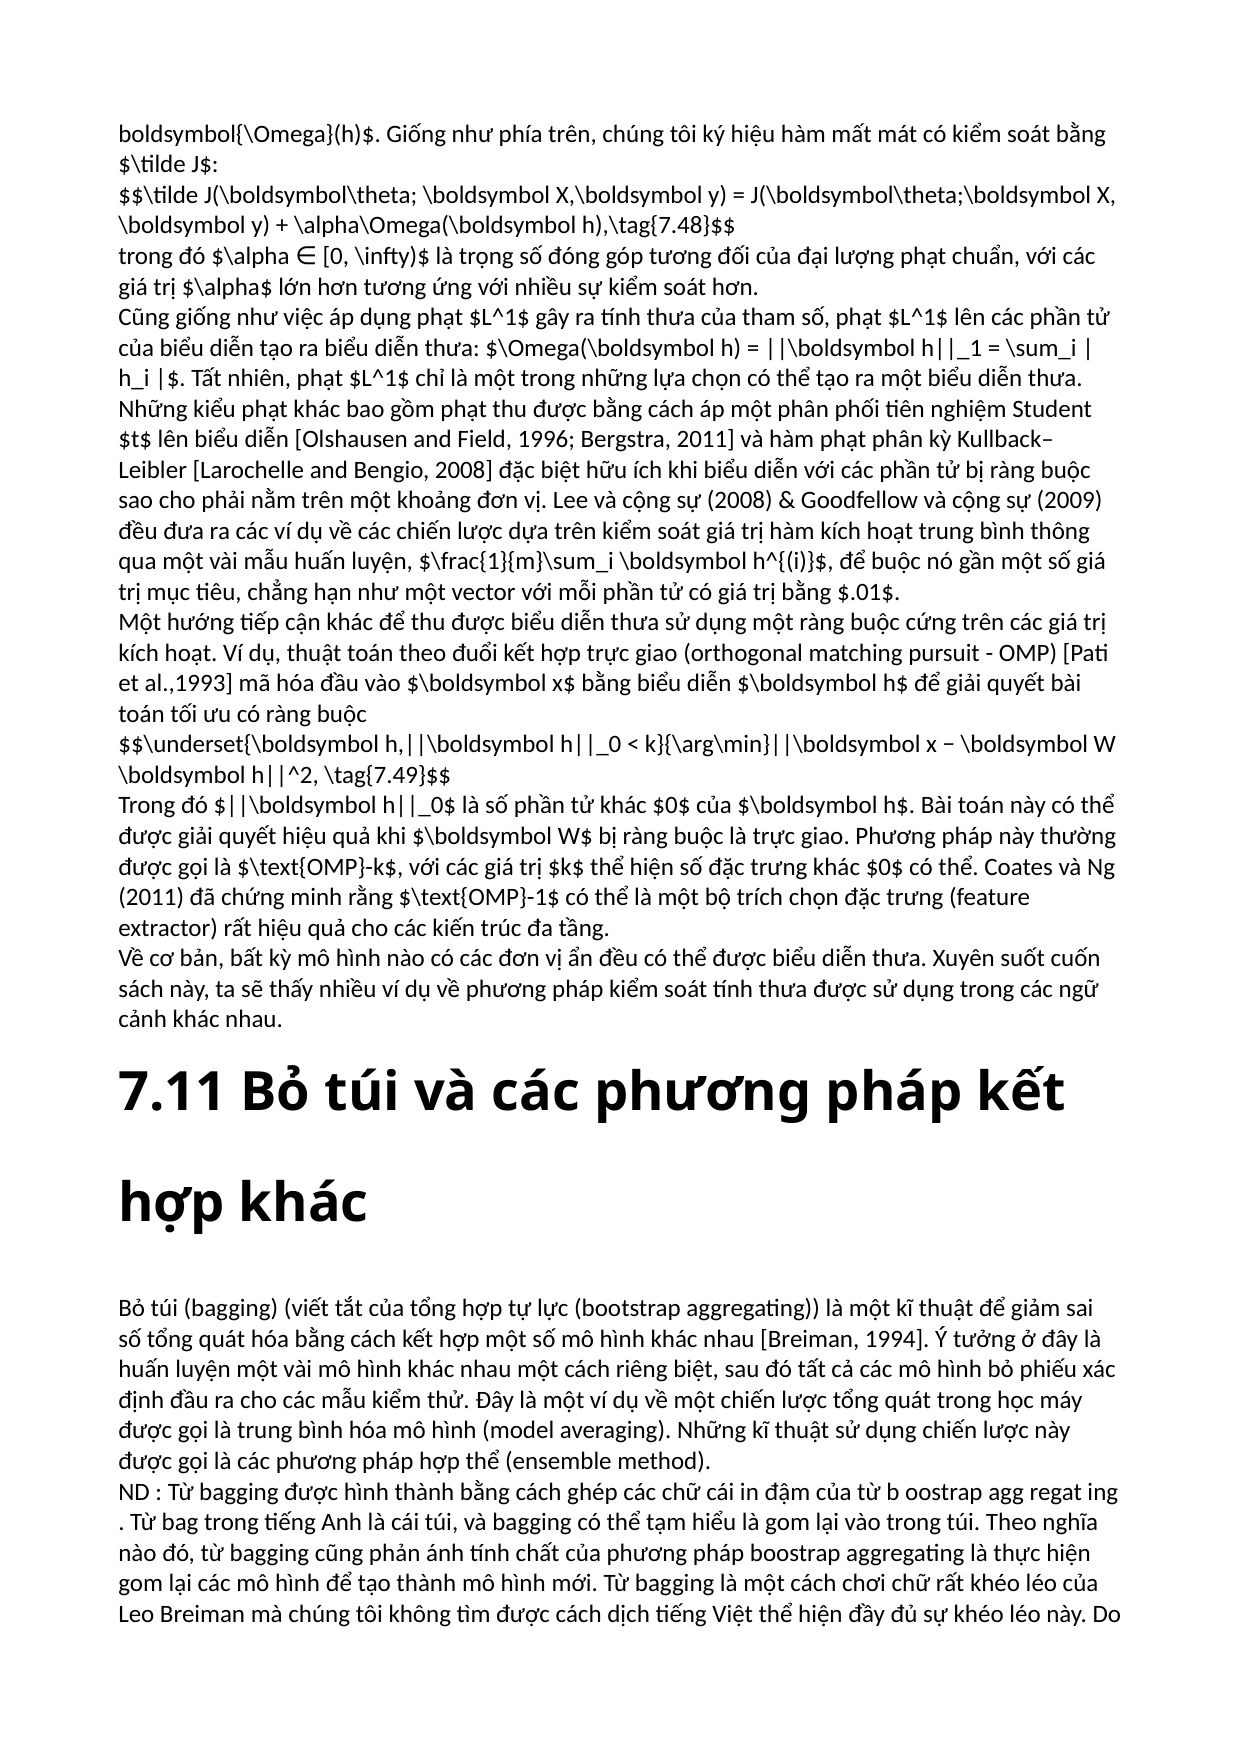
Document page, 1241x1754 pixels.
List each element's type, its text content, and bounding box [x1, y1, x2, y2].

text $$\tilde J(\boldsymbol\theta; \boldsymbol X,\boldsymbol y) = J(\boldsymbol\theta;\boldsymbol X, \boldsymbol y) + \alpha\Omega(\boldsymbol h),\tag{7.48}$$ [118, 179, 1122, 240]
text Về cơ bản, bất kỳ mô hình nào có các đơn vị ẩn đều có thể được biểu diễn thưa. Xuyên suốt cuốn sách này, ta sẽ thấy nhiều ví dụ về phương pháp kiểm soát tính thưa được sử dụng trong các ngữ cảnh khác nhau. [118, 942, 1122, 1034]
text ND : Từ bagging được hình thành bằng cách ghép các chữ cái in đậm của từ b oostrap agg regat ing . Từ bag trong tiếng Anh là cái túi, và bagging có thể tạm hiểu là gom lại vào trong túi. Theo nghĩa nào đó, từ bagging cũng phản ánh tính chất của phương pháp boostrap aggregating là thực hiện gom lại các mô hình để tạo thành mô hình mới. Từ bagging là một cách chơi chữ rất khéo léo của Leo Breiman mà chúng tôi không tìm được cách dịch tiếng Việt thể hiện đầy đủ sự khéo léo này. Do [118, 1476, 1122, 1628]
text Cũng giống như việc áp dụng phạt $L^1$ gây ra tính thưa của tham số, phạt $L^1$ lên các phần tử của biểu diễn tạo ra biểu diễn thưa: $\Omega(\boldsymbol h) = ||\boldsymbol h||_1 = \sum_i |h_i |$. Tất nhiên, phạt $L^1$ chỉ là một trong những lựa chọn có thể tạo ra một biểu diễn thưa. Những kiểu phạt khác bao gồm phạt thu được bằng cách áp một phân phối tiên nghiệm Student $t$ lên biểu diễn [Olshausen and Field, 1996; Bergstra, 2011] và hàm phạt phân kỳ Kullback–Leibler [Larochelle and Bengio, 2008] đặc biệt hữu ích khi biểu diễn với các phần tử bị ràng buộc sao cho phải nằm trên một khoảng đơn vị. Lee và cộng sự (2008) & Goodfellow và cộng sự (2009) đều đưa ra các ví dụ về các chiến lược dựa trên kiểm soát giá trị hàm kích hoạt trung bình thông qua một vài mẫu huấn luyện, $\frac{1}{m}\sum_i \boldsymbol h^{(i)}$, để buộc nó gần một số giá trị mục tiêu, chẳng hạn như một vector với mỗi phần tử có giá trị bằng $.01$. [118, 301, 1122, 606]
text $$\underset{\boldsymbol h,||\boldsymbol h||_0 < k}{\arg\min}||\boldsymbol x − \boldsymbol W \boldsymbol h||^2, \tag{7.49}$$ [118, 728, 1122, 789]
text Một hướng tiếp cận khác để thu được biểu diễn thưa sử dụng một ràng buộc cứng trên các giá trị kích hoạt. Ví dụ, thuật toán theo đuổi kết hợp trực giao (orthogonal matching pursuit - OMP) [Pati et al.,1993] mã hóa đầu vào $\boldsymbol x$ bằng biểu diễn $\boldsymbol h$ để giải quyết bài toán tối ưu có ràng buộc [118, 606, 1122, 728]
text trong đó $\alpha ∈ [0, \infty)$ là trọng số đóng góp tương đối của đại lượng phạt chuẩn, với các giá trị $\alpha$ lớn hơn tương ứng với nhiều sự kiểm soát hơn. [118, 240, 1122, 301]
subtitle 7.11 Bỏ túi và các phương pháp kết hợp khác [118, 1052, 1122, 1237]
text Trong đó $||\boldsymbol h||_0$ là số phần tử khác $0$ của $\boldsymbol h$. Bài toán này có thể được giải quyết hiệu quả khi $\boldsymbol W$ bị ràng buộc là trực giao. Phương pháp này thường được gọi là $\text{OMP}-k$, với các giá trị $k$ thể hiện số đặc trưng khác $0$ có thể. Coates và Ng (2011) đã chứng minh rằng $\text{OMP}-1$ có thể là một bộ trích chọn đặc trưng (feature extractor) rất hiệu quả cho các kiến trúc đa tầng. [118, 789, 1122, 942]
text Bỏ túi (bagging) (viết tắt của tổng hợp tự lực (bootstrap aggregating)) là một kĩ thuật để giảm sai số tổng quát hóa bằng cách kết hợp một số mô hình khác nhau [Breiman, 1994]. Ý tưởng ở đây là huấn luyện một vài mô hình khác nhau một cách riêng biệt, sau đó tất cả các mô hình bỏ phiếu xác định đầu ra cho các mẫu kiểm thử. Đây là một ví dụ về một chiến lược tổng quát trong học máy được gọi là trung bình hóa mô hình (model averaging). Những kĩ thuật sử dụng chiến lược này được gọi là các phương pháp hợp thể (ensemble method). [118, 1292, 1122, 1476]
text boldsymbol{\Omega}(h)$. Giống như phía trên, chúng tôi ký hiệu hàm mất mát có kiểm soát bằng $\tilde J$: [118, 118, 1122, 179]
